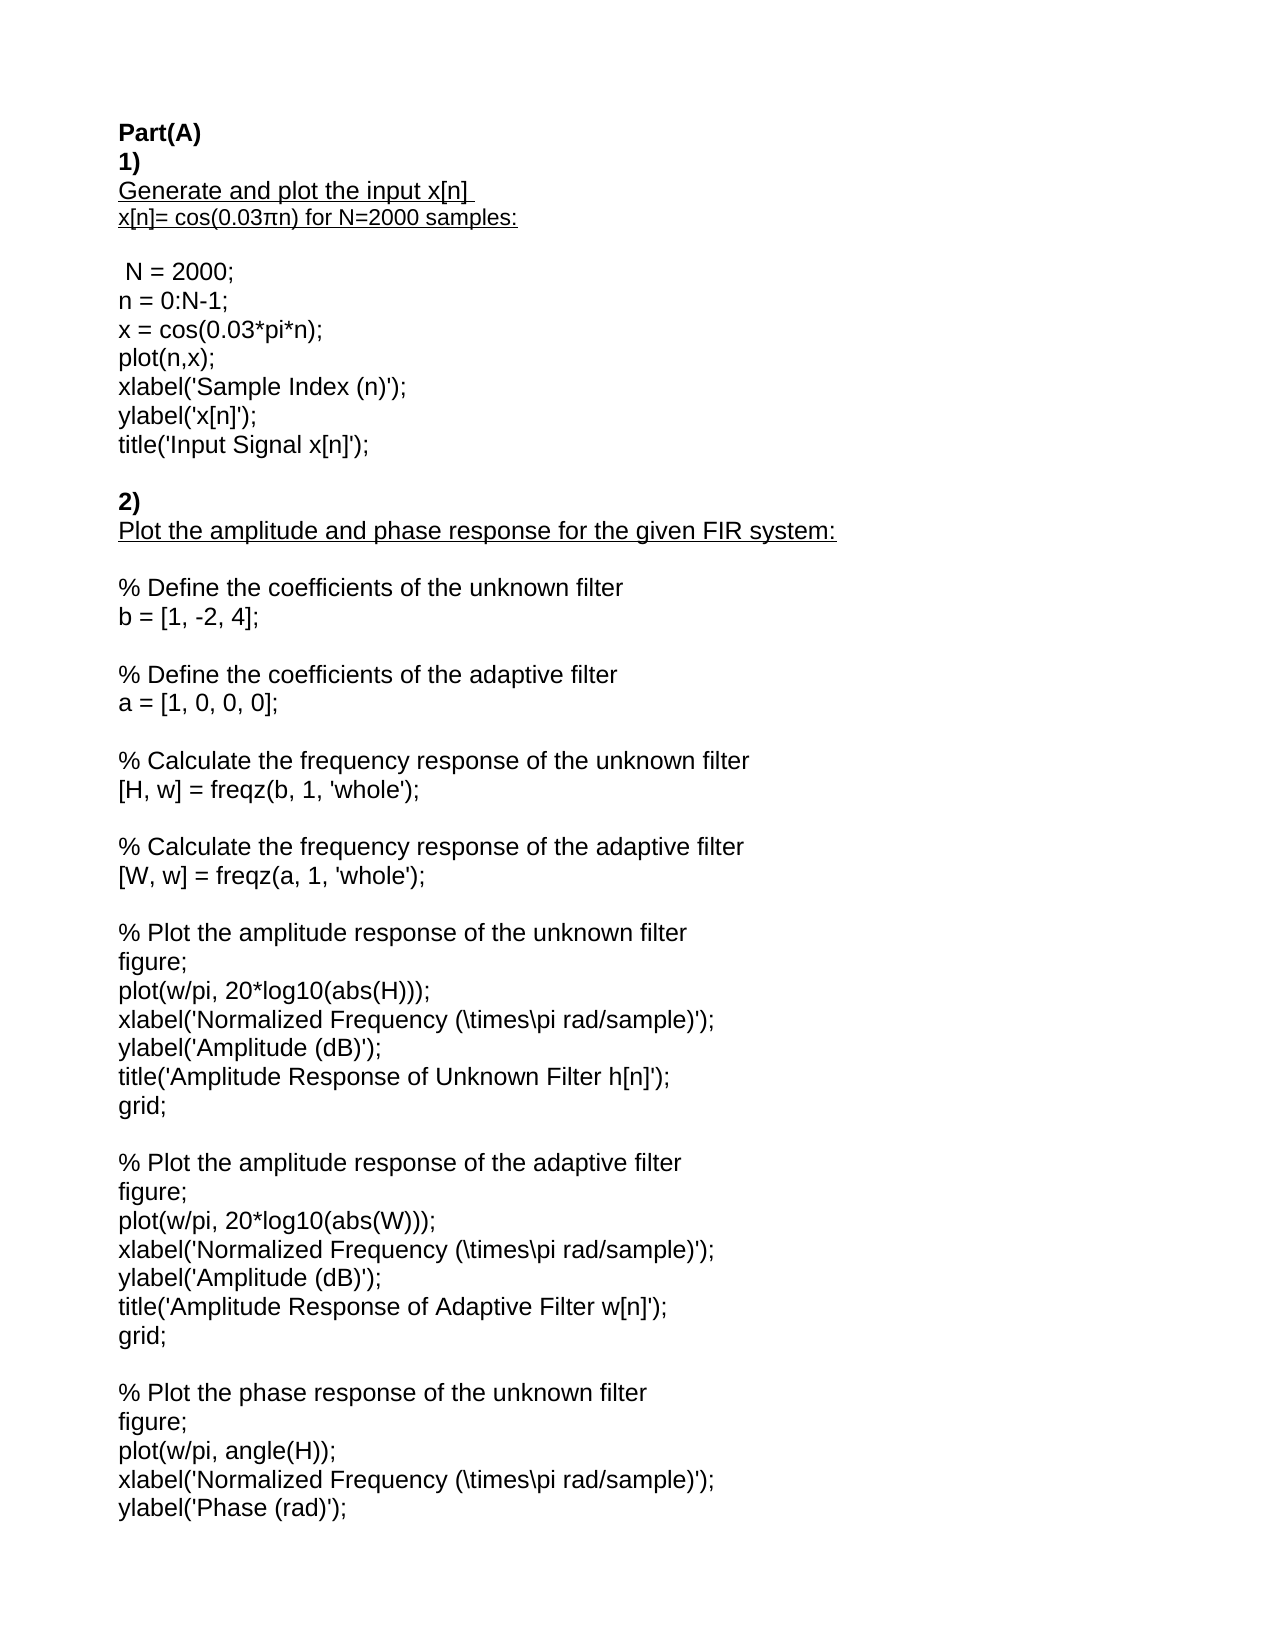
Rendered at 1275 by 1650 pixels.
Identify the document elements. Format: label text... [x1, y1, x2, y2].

text [H, w] = freqz(b, 1, 'whole'); [118, 774, 1157, 803]
text title('Amplitude Response of Unknown Filter h[n]'); [118, 1062, 1157, 1091]
text n = 0:N-1; [118, 286, 1157, 314]
text plot(w/pi, 20*log10(abs(W))); [118, 1206, 1157, 1234]
text % Plot the phase response of the unknown filter [118, 1378, 1157, 1407]
text figure; [118, 947, 1157, 976]
text % Define the coefficients of the adaptive filter [118, 659, 1157, 688]
text ylabel('Amplitude (dB)'); [118, 1033, 1157, 1062]
text ylabel('Amplitude (dB)'); [118, 1263, 1157, 1292]
text Part(A) 1) [118, 118, 1157, 176]
text [W, w] = freqz(a, 1, 'whole'); [118, 861, 1157, 889]
text xlabel('Normalized Frequency (\times\pi rad/sample)'); [118, 1234, 1157, 1263]
text ylabel('Phase (rad)'); [118, 1493, 1157, 1522]
text a = [1, 0, 0, 0]; [118, 688, 1157, 717]
text % Plot the amplitude response of the adaptive filter [118, 1148, 1157, 1177]
text % Calculate the frequency response of the unknown filter [118, 746, 1157, 774]
text % Calculate the frequency response of the adaptive filter [118, 832, 1157, 861]
text x = cos(0.03*pi*n); [118, 314, 1157, 343]
text b = [1, -2, 4]; [118, 602, 1157, 631]
text xlabel('Normalized Frequency (\times\pi rad/sample)'); [118, 1004, 1157, 1033]
text grid; [118, 1321, 1157, 1349]
text plot(w/pi, angle(H)); [118, 1436, 1157, 1464]
text x[n]= cos(0.03πn) for N=2000 samples: N = 2000; [118, 204, 1157, 286]
text Generate and plot the input x[n] [118, 176, 1157, 204]
text plot(n,x); [118, 343, 1157, 372]
text grid; [118, 1091, 1157, 1119]
text title('Input Signal x[n]'); 2) Plot the amplitude and phase response for the given FIR system: [118, 429, 1157, 544]
text figure; [118, 1177, 1157, 1206]
text % Plot the amplitude response of the unknown filter [118, 918, 1157, 947]
text % Define the coefficients of the unknown filter [118, 573, 1157, 602]
text xlabel('Sample Index (n)'); [118, 372, 1157, 401]
text plot(w/pi, 20*log10(abs(H))); [118, 976, 1157, 1004]
text title('Amplitude Response of Adaptive Filter w[n]'); [118, 1292, 1157, 1321]
text xlabel('Normalized Frequency (\times\pi rad/sample)'); [118, 1464, 1157, 1493]
text figure; [118, 1407, 1157, 1436]
text ylabel('x[n]'); [118, 401, 1157, 429]
